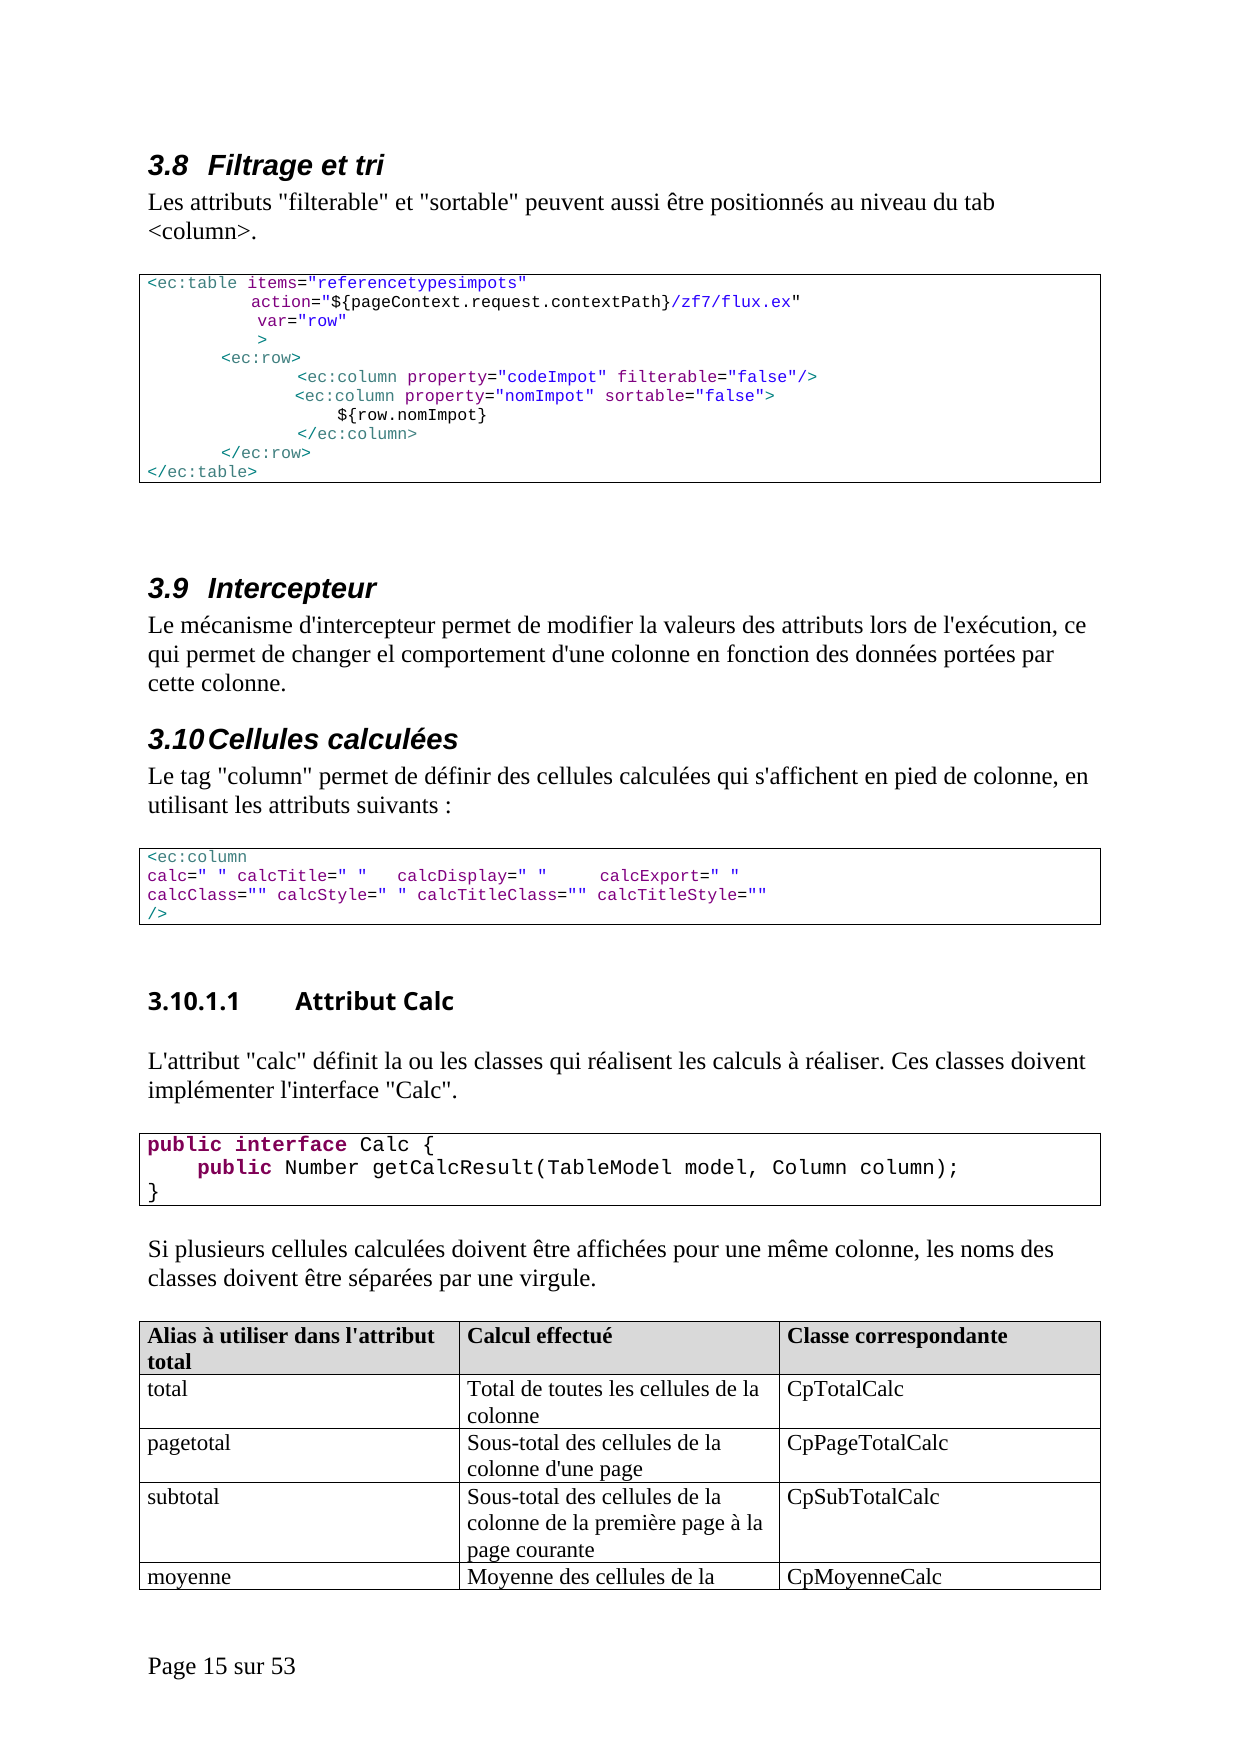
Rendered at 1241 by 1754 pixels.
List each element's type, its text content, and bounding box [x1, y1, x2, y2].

table_cell CpPageTotalCalc [780, 1429, 1100, 1482]
table_cell CpMoyenneCalc [780, 1563, 1100, 1589]
table_header public interface Calc { public Number getCalcResult(TableModel model, Column column); } [140, 1134, 1100, 1204]
table_cell pagetotal [140, 1429, 459, 1482]
table_header Calcul effectué [460, 1322, 779, 1374]
subtitle Cellules calculées [148, 722, 1092, 755]
table_cell CpSubTotalCalc [780, 1483, 1100, 1562]
table_cell Sous-total des cellules de la colonne de la première page à la page courante [460, 1483, 779, 1562]
table_cell subtotal [140, 1483, 459, 1562]
table_cell Moyenne des cellules de la [460, 1563, 779, 1589]
table_cell total [140, 1375, 459, 1428]
text Si plusieurs cellules calculées doivent être affichées pour une même colonne, les noms des classes doivent être séparées par une virgule. [148, 1234, 1092, 1292]
table_header <ec:table items="referencetypesimpots" action="${pageContext.request.contextPath}/zf7/flux.ex" var="row" > <ec:row> <ec:column property="codeImpot" filterable="false"/> <ec:column property="nomImpot" sortable="false"> ${row.nomImpot} </ec:column> </ec:row> </ec:table> [140, 275, 1100, 482]
text Le mécanisme d'intercepteur permet de modifier la valeurs des attributs lors de l'exécution, ce qui permet de changer el comportement d'une colonne en fonction des données portées par cette colonne. [148, 610, 1092, 697]
text Les attributs "filterable" et "sortable" peuvent aussi être positionnés au niveau du tab <column>. [148, 187, 1092, 245]
table_header <ec:column calc=" " calcTitle=" " calcDisplay=" " calcExport=" " calcClass="" calcStyle=" " calcTitleClass="" calcTitleStyle="" /> [140, 849, 1100, 924]
text Le tag "column" permet de définir des cellules calculées qui s'affichent en pied de colonne, en utilisant les attributs suivants : [148, 761, 1092, 819]
table_cell moyenne [140, 1563, 459, 1589]
table_cell Sous-total des cellules de la colonne d'une page [460, 1429, 779, 1482]
subtitle Attribut Calc [148, 983, 1092, 1017]
subtitle Filtrage et tri [148, 148, 1092, 181]
text L'attribut "calc" définit la ou les classes qui réalisent les calculs à réaliser. Ces classes doivent implémenter l'interface "Calc". [148, 1046, 1092, 1104]
table_header Alias à utiliser dans l'attribut total [140, 1322, 459, 1374]
table_cell CpTotalCalc [780, 1375, 1100, 1428]
table_cell Total de toutes les cellules de la colonne [460, 1375, 779, 1428]
subtitle Intercepteur [148, 571, 1092, 604]
table_header Classe correspondante [780, 1322, 1100, 1374]
